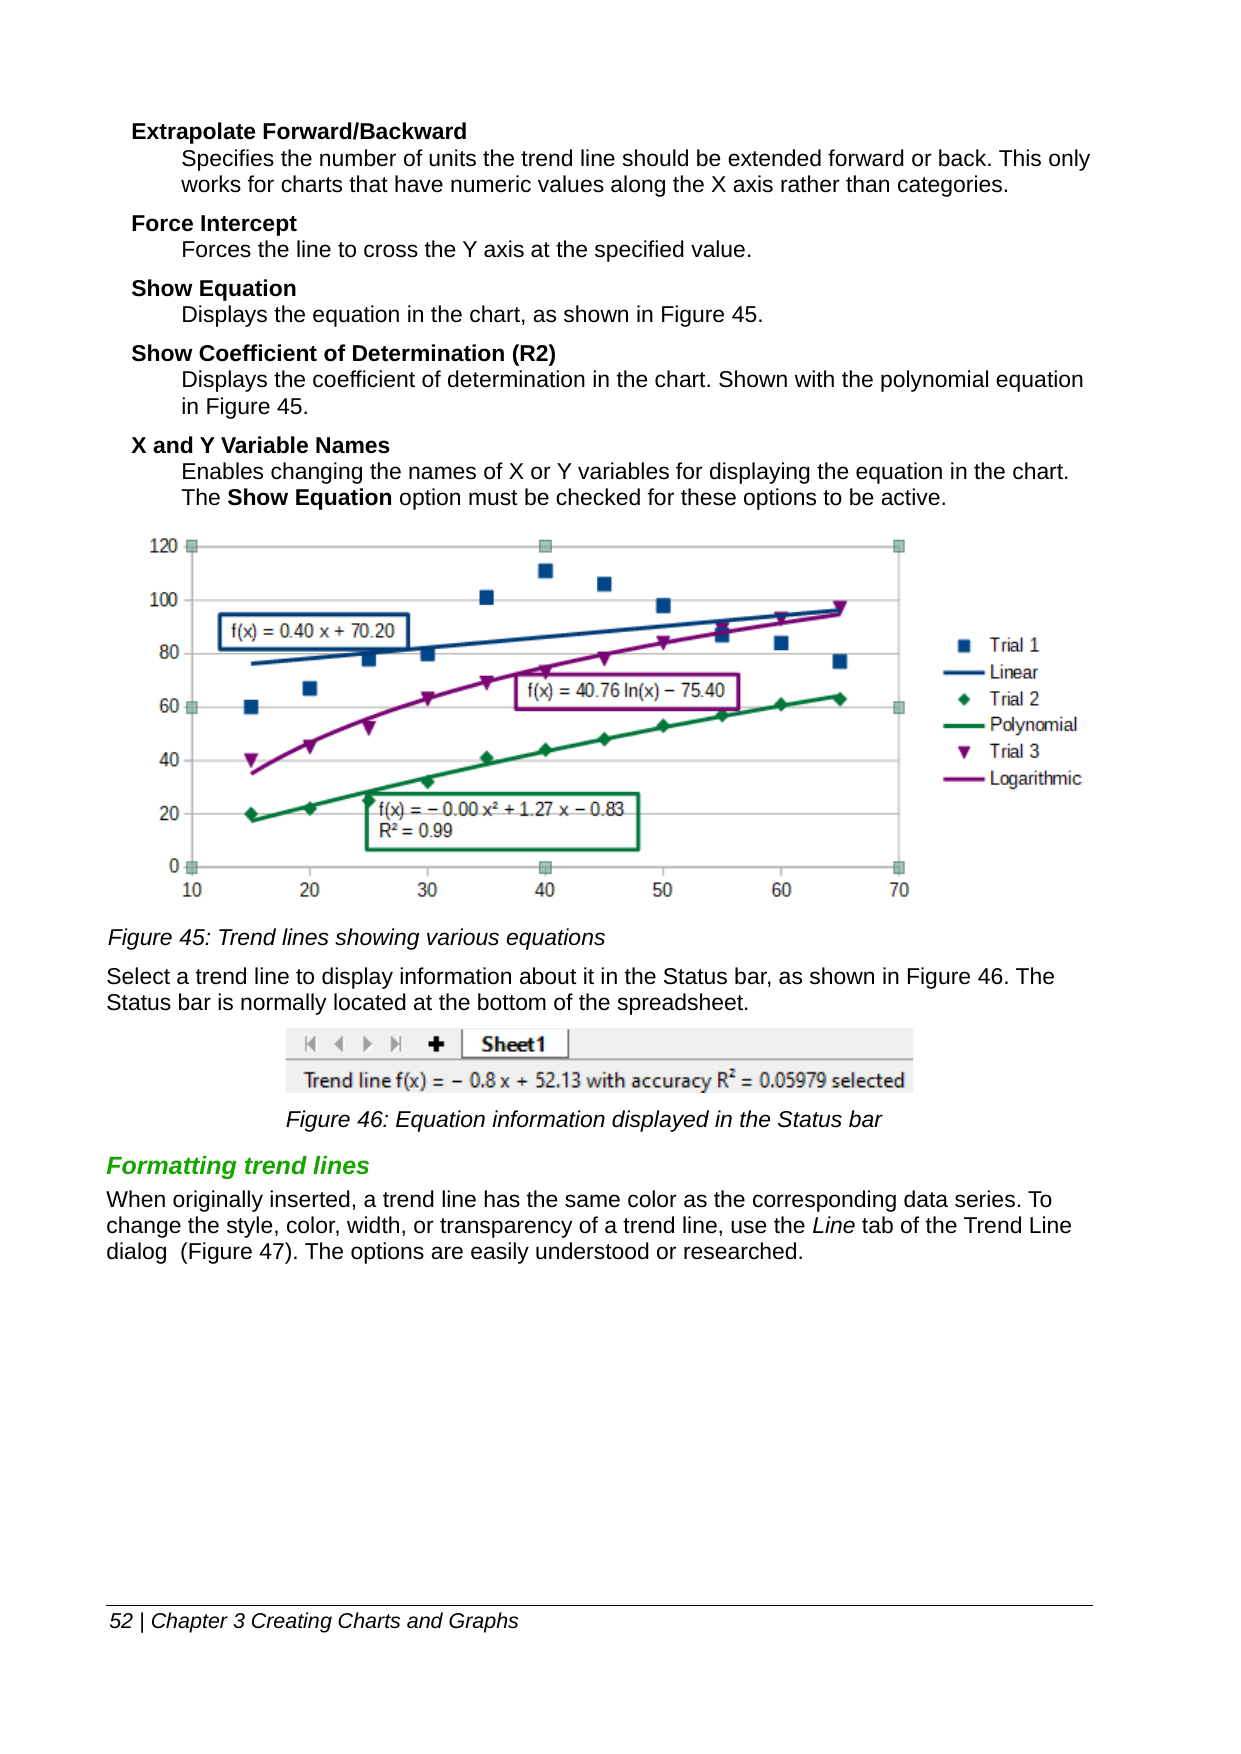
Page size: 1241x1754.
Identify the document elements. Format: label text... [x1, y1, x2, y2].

text Figure 46: Equation information displayed in the Status bar [286, 1106, 913, 1132]
text When originally inserted, a trend line has the same color as the corresponding data series. To change the style, color, width, or transparency of a trend line, use the Line tab of the Trend Line dialog (Figure 47). The options are easily understood or researched. [106, 1186, 1093, 1265]
text X and Y Variable Names [131, 432, 1093, 458]
text Figure 45: Trend lines showing various equations [108, 923, 1091, 950]
text Force Intercept [131, 210, 1093, 236]
text Specifies the number of units the trend line should be extended forward or back. This only works for charts that have numeric values along the X axis rather than categories. [181, 144, 1093, 197]
text Displays the equation in the chart, as shown in Figure 45. [181, 301, 1093, 328]
text Displays the coefficient of determination in the chart. Shown with the polynomial equation in Figure 45. [181, 366, 1093, 419]
text Extrapolate Forward/Backward [131, 118, 1093, 144]
picture [107, 523, 1092, 911]
picture [285, 1028, 914, 1093]
text Forces the line to cross the Y axis at the specified value. [181, 236, 1093, 262]
text Enables changing the names of X or Y variables for displaying the equation in the chart. The Show Equation option must be checked for these options to be active. [181, 458, 1093, 511]
text Select a trend line to display information about it in the Status bar, as shown in Figure 46. The Status bar is normally located at the bottom of the spreadsheet. [106, 963, 1093, 1016]
text Show Coefficient of Determination (R2) [131, 340, 1093, 366]
text Show Equation [131, 275, 1093, 301]
subtitle Formatting trend lines [106, 1151, 1093, 1179]
